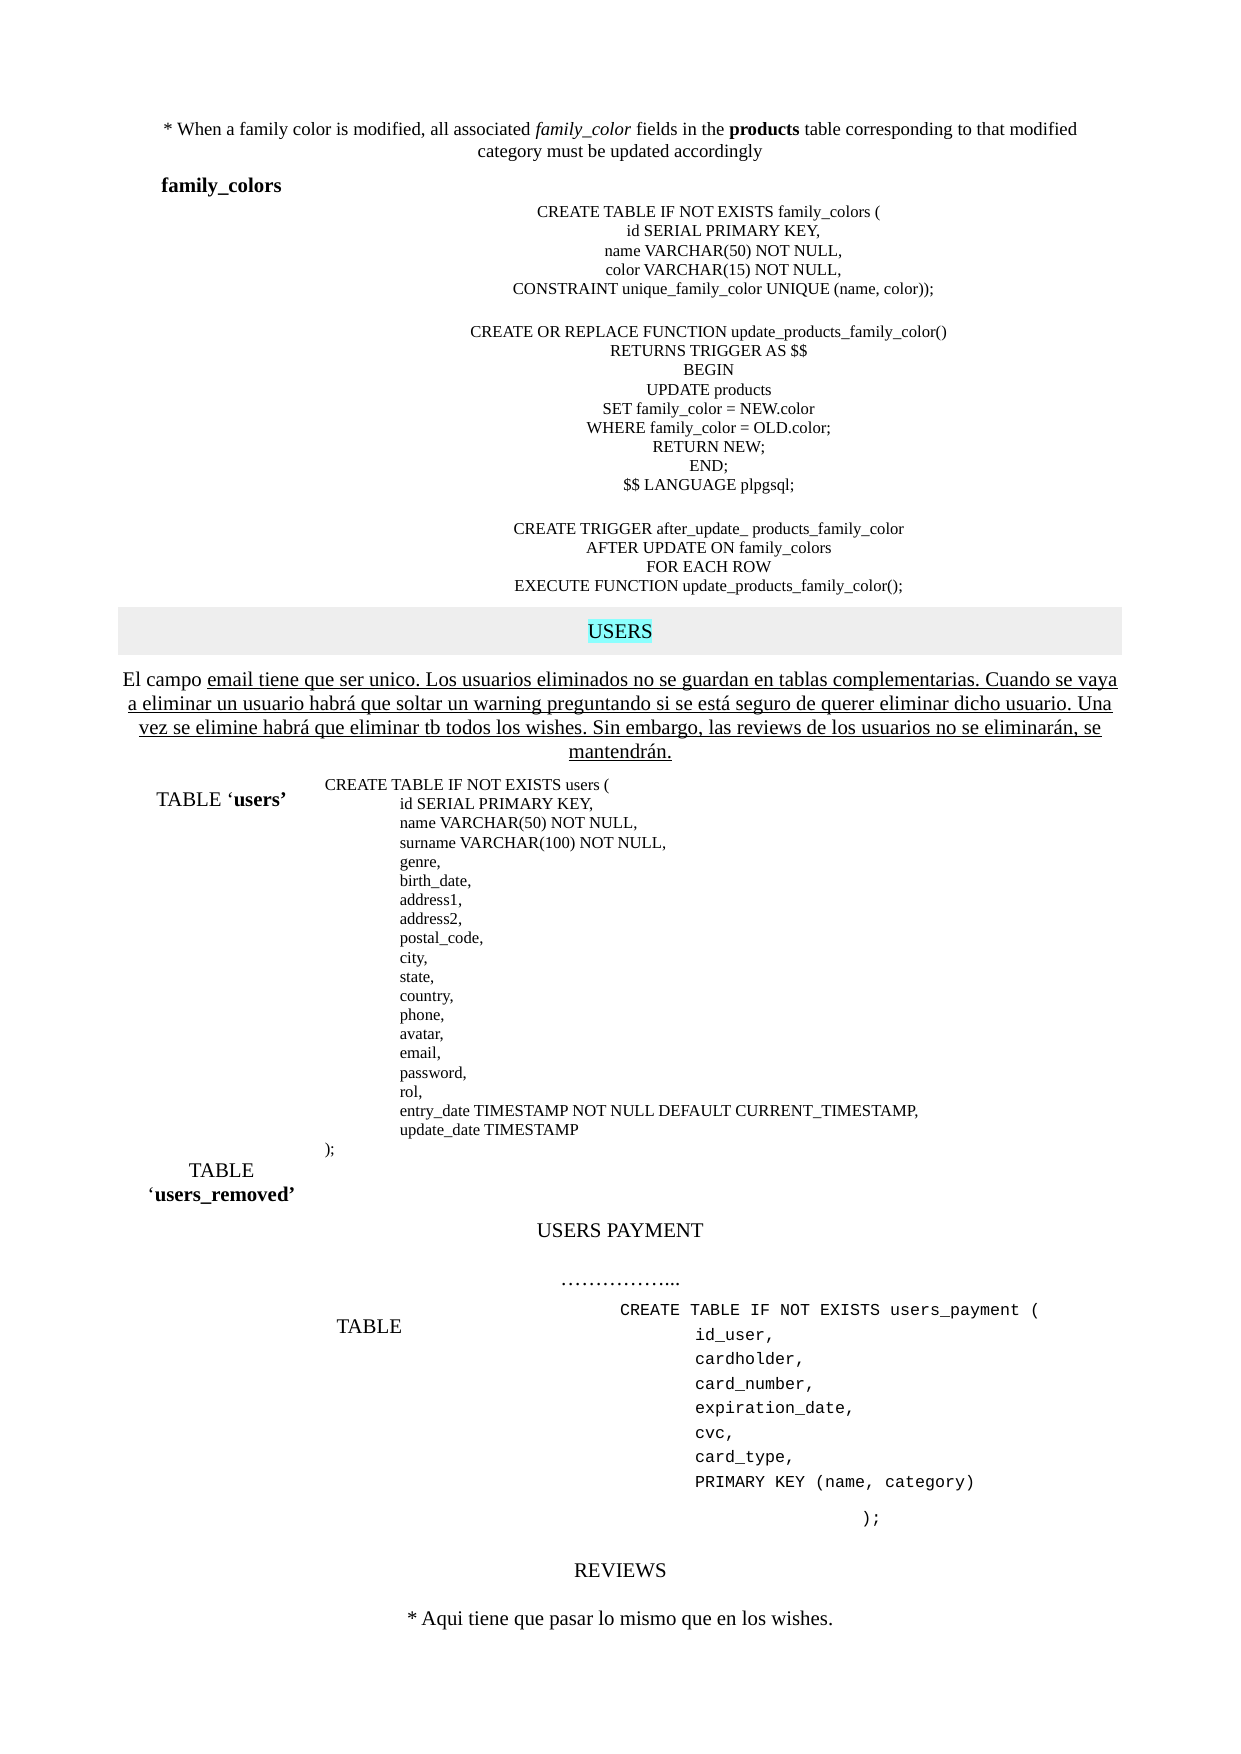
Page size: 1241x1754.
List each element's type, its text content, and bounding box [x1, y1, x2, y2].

table_cell TABLE ‘users_removed’ [118, 1158, 324, 1206]
table_cell TABLE ‘users’ [118, 775, 324, 1158]
table_cell USERS PAYMENT [118, 1206, 1122, 1254]
table_cell ……………... [118, 1254, 1122, 1302]
table_cell El campo email tiene que ser unico. Los usuarios eliminados no se guardan en tablas complementarias. Cuando se vaya a eliminar un usuario habrá que soltar un warning preguntando si se está seguro de querer eliminar dicho usuario. Una vez se elimine habrá que eliminar tb todos los wishes. Sin embargo, las reviews de los usuarios no se eliminarán, se mantendrán. [118, 655, 1122, 775]
table_cell * Aqui tiene que pasar lo mismo que en los wishes. Cuando se elimine un producto: Las reviews a dicho producto tendrán que ser eliminadas de la tabla “reviews” – ON DELETE CASCADE Si este producto está en la lista de deseos de algun usuario, también tendrá que ser eliminado de la tabla “wishes” – ON DELETE CASCADE [118, 1594, 1122, 1630]
table_cell CREATE TABLE IF NOT EXISTS users ( id SERIAL PRIMARY KEY, name VARCHAR(50) NOT NULL, surname VARCHAR(100) NOT NULL, genre, birth_date, address1, address2, postal_code, city, state, country, phone, avatar, email, password, rol, entry_date TIMESTAMP NOT NULL DEFAULT CURRENT_TIMESTAMP, update_date TIMESTAMP ); [325, 775, 1122, 1158]
table_cell * When a family color is modified, all associated family_color fields in the products table corresponding to that modified category must be updated accordingly [118, 118, 1122, 173]
table_cell CREATE TABLE IF NOT EXISTS users_payment ( id_user, cardholder, card_number, expiration_date, cvc, card_type, PRIMARY KEY (name, category) ); [620, 1302, 1122, 1546]
table_cell family_colors [118, 173, 324, 607]
table_cell CREATE TABLE IF NOT EXISTS family_colors ( id SERIAL PRIMARY KEY, name VARCHAR(50) NOT NULL, color VARCHAR(15) NOT NULL, CONSTRAINT unique_family_color UNIQUE (name, color)); CREATE OR REPLACE FUNCTION update_products_family_color() RETURNS TRIGGER AS $$ BEGIN UPDATE products SET family_color = NEW.color WHERE family_color = OLD.color; RETURN NEW; END; $$ LANGUAGE plpgsql; CREATE TRIGGER after_update_ products_family_color AFTER UPDATE ON family_colors FOR EACH ROW EXECUTE FUNCTION update_products_family_color(); [325, 173, 1122, 607]
table_cell REVIEWS [118, 1546, 1122, 1594]
table_cell [325, 1158, 1122, 1206]
table_cell TABLE [118, 1302, 620, 1546]
table_cell USERS [118, 607, 1122, 655]
